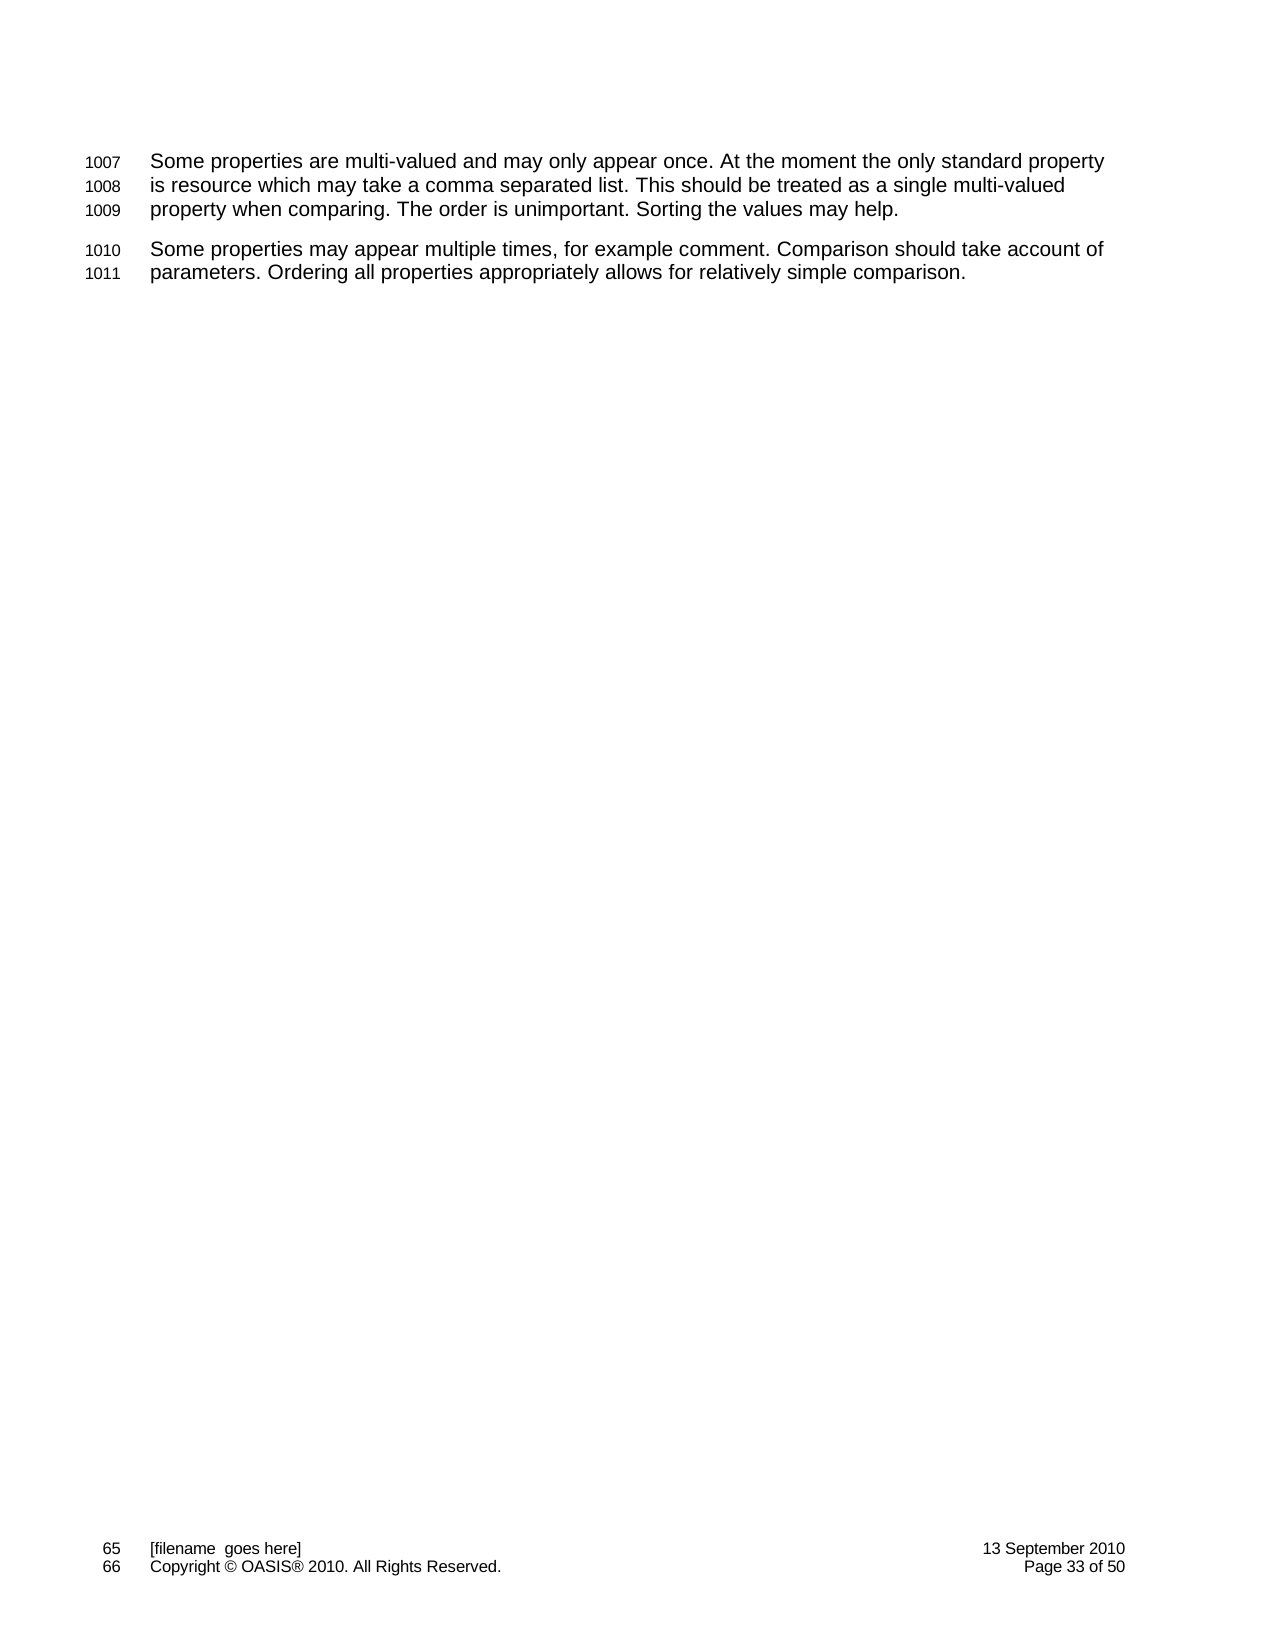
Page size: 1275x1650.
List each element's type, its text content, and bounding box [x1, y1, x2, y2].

text Some properties may appear multiple times, for example comment. Comparison should take account of parameters. Ordering all properties appropriately allows for relatively simple comparison. [150, 237, 1125, 284]
text Some properties are multi-valued and may only appear once. At the moment the only standard property is resource which may take a comma separated list. This should be treated as a single multi-valued property when comparing. The order is unimportant. Sorting the values may help. [150, 150, 1125, 221]
